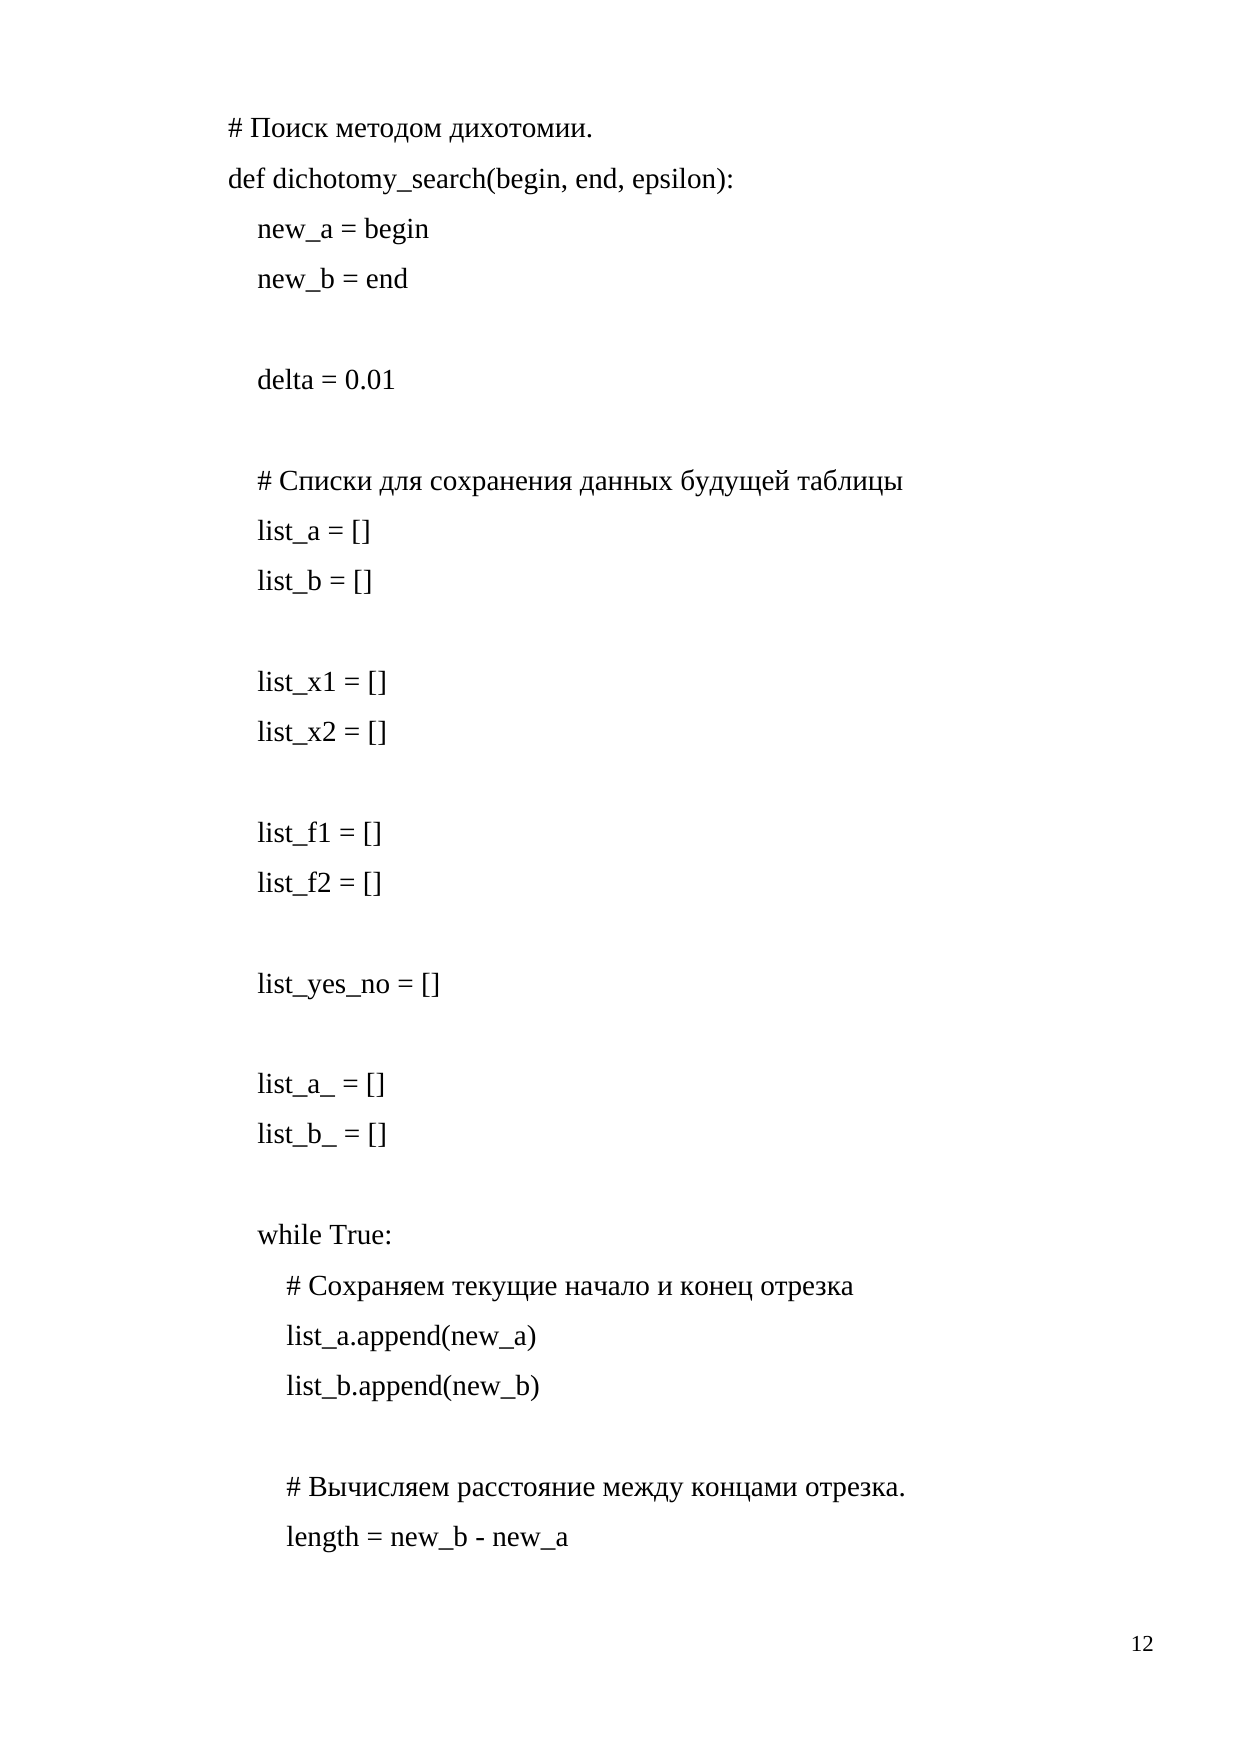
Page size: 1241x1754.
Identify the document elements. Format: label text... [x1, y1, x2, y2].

text list_f1 = [] [228, 815, 1176, 848]
text while True: [228, 1217, 1176, 1251]
text # Списки для сохранения данных будущей таблицы [228, 463, 1176, 496]
text list_yes_no = [] [228, 966, 1176, 999]
text list_x1 = [] [228, 664, 1176, 697]
text list_a_ = [] [228, 1066, 1176, 1100]
text list_f2 = [] [228, 865, 1176, 899]
text # Сохраняем текущие начало и конец отрезка [228, 1268, 1176, 1301]
text list_b_ = [] [228, 1117, 1176, 1150]
text new_a = begin [228, 211, 1176, 244]
text list_x2 = [] [228, 714, 1176, 748]
text new_b = end [228, 261, 1176, 295]
text list_b.append(new_b) [228, 1368, 1176, 1402]
text list_a.append(new_a) [228, 1318, 1176, 1351]
text # Поиск методом дихотомии. [228, 110, 1176, 144]
text list_b = [] [228, 563, 1176, 597]
text delta = 0.01 [228, 362, 1176, 396]
text def dichotomy_search(begin, end, epsilon): [228, 161, 1176, 194]
text length = new_b - new_a [228, 1519, 1176, 1553]
text list_a = [] [228, 513, 1176, 546]
text # Вычисляем расстояние между концами отрезка. [228, 1469, 1176, 1502]
